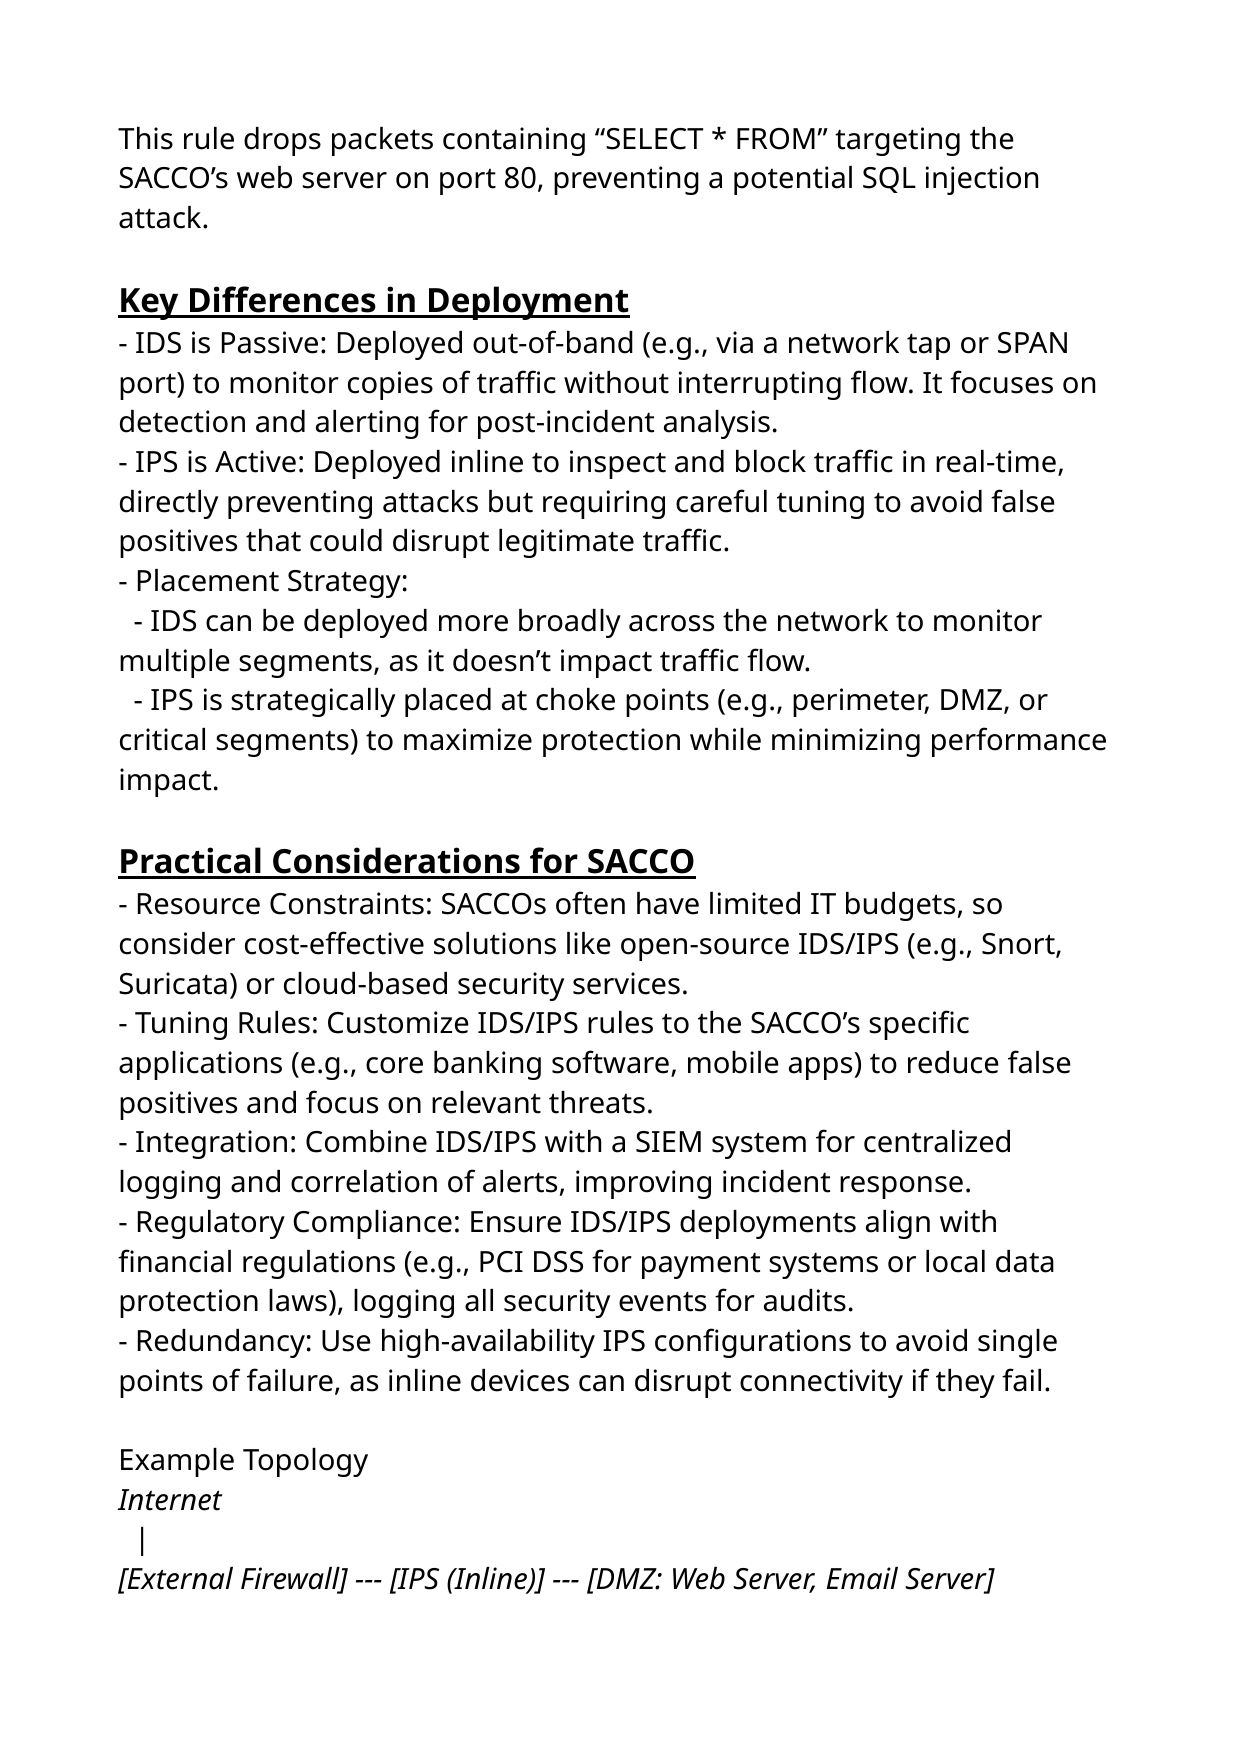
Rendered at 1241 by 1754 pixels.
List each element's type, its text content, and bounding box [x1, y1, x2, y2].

text | [118, 1519, 1122, 1558]
text Internet [118, 1479, 1122, 1519]
text - IDS is Passive: Deployed out-of-band (e.g., via a network tap or SPAN port) to monitor copies of traffic without interrupting flow. It focuses on detection and alerting for post-incident analysis. [118, 322, 1122, 441]
text This rule drops packets containing “SELECT * FROM” targeting the SACCO’s web server on port 80, preventing a potential SQL injection attack. [118, 118, 1122, 237]
text - Redundancy: Use high-availability IPS configurations to avoid single points of failure, as inline devices can disrupt connectivity if they fail. [118, 1320, 1122, 1399]
text Key Differences in Deployment [118, 277, 1122, 322]
text - Regulatory Compliance: Ensure IDS/IPS deployments align with financial regulations (e.g., PCI DSS for payment systems or local data protection laws), logging all security events for audits. [118, 1201, 1122, 1320]
text - Tuning Rules: Customize IDS/IPS rules to the SACCO’s specific applications (e.g., core banking software, mobile apps) to reduce false positives and focus on relevant threats. [118, 1003, 1122, 1122]
text - IDS can be deployed more broadly across the network to monitor multiple segments, as it doesn’t impact traffic flow. [118, 600, 1122, 679]
text - IPS is strategically placed at choke points (e.g., perimeter, DMZ, or critical segments) to maximize protection while minimizing performance impact. [118, 679, 1122, 798]
text Practical Considerations for SACCO [118, 838, 1122, 884]
text - IPS is Active: Deployed inline to inspect and block traffic in real-time, directly preventing attacks but requiring careful tuning to avoid false positives that could disrupt legitimate traffic. [118, 441, 1122, 560]
text - Resource Constraints: SACCOs often have limited IT budgets, so consider cost-effective solutions like open-source IDS/IPS (e.g., Snort, Suricata) or cloud-based security services. [118, 884, 1122, 1003]
text [External Firewall] --- [IPS (Inline)] --- [DMZ: Web Server, Email Server] [118, 1558, 1122, 1598]
text Example Topology [118, 1439, 1122, 1479]
text - Placement Strategy: [118, 560, 1122, 600]
text - Integration: Combine IDS/IPS with a SIEM system for centralized logging and correlation of alerts, improving incident response. [118, 1122, 1122, 1201]
